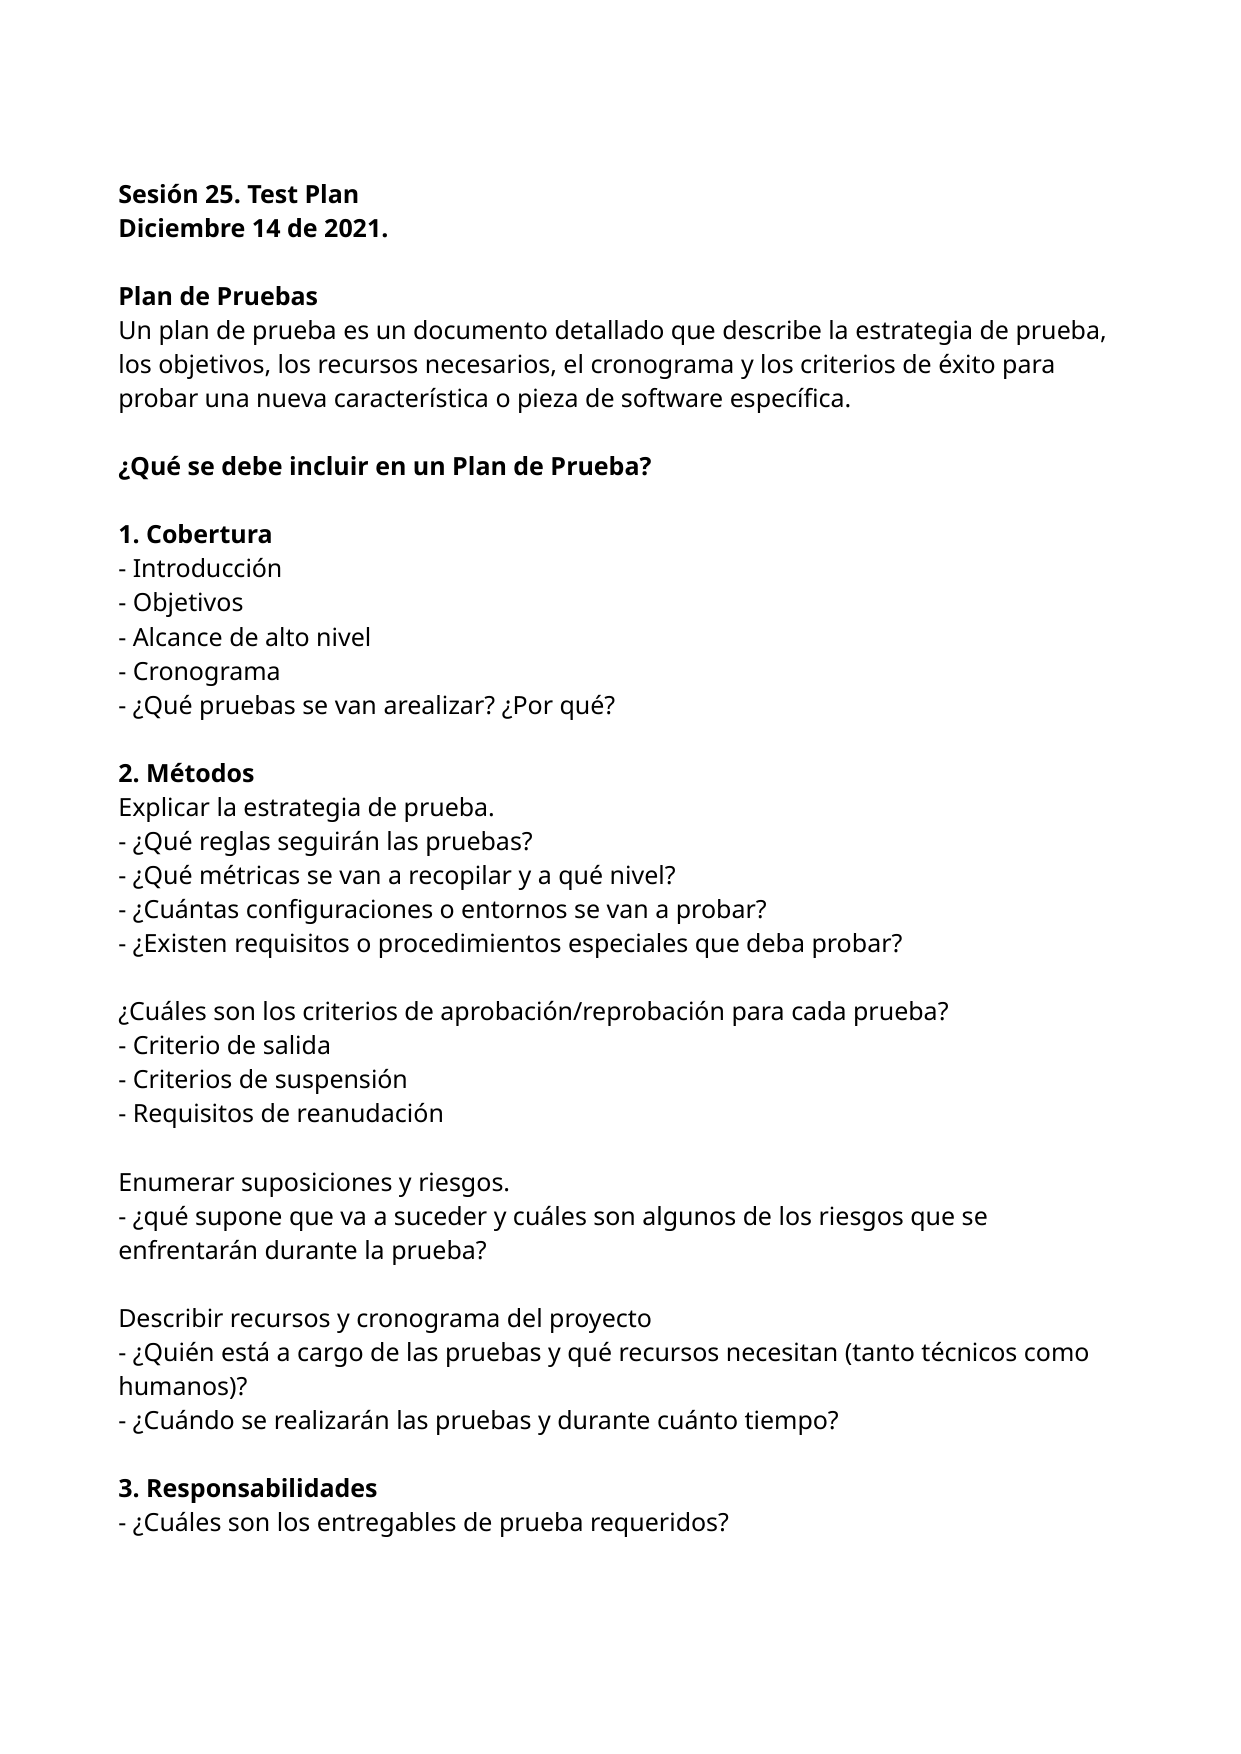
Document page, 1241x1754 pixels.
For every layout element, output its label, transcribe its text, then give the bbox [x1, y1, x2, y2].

text - Introducción [118, 551, 1122, 585]
text Describir recursos y cronograma del proyecto [118, 1300, 1122, 1334]
text - ¿Qué reglas seguirán las pruebas? [118, 823, 1122, 858]
text - Criterios de suspensión [118, 1062, 1122, 1096]
text Explicar la estrategia de prueba. [118, 789, 1122, 823]
text - ¿Cuáles son los entregables de prueba requeridos? [118, 1505, 1122, 1539]
text - Cronograma [118, 653, 1122, 687]
text - ¿Qué pruebas se van arealizar? ¿Por qué? [118, 687, 1122, 721]
text - ¿Qué métricas se van a recopilar y a qué nivel? [118, 858, 1122, 892]
text - ¿qué supone que va a suceder y cuáles son algunos de los riesgos que se enfrentarán durante la prueba? [118, 1198, 1122, 1266]
text - Objetivos [118, 585, 1122, 619]
text - Requisitos de reanudación [118, 1096, 1122, 1130]
text - ¿Quién está a cargo de las pruebas y qué recursos necesitan (tanto técnicos como humanos)? [118, 1334, 1122, 1403]
text - Criterio de salida [118, 1028, 1122, 1062]
text - ¿Cuántas configuraciones o entornos se van a probar? [118, 892, 1122, 926]
text - ¿Cuándo se realizarán las pruebas y durante cuánto tiempo? [118, 1403, 1122, 1437]
text 1. Cobertura [118, 517, 1122, 551]
text ¿Cuáles son los criterios de aprobación/reprobación para cada prueba? [118, 994, 1122, 1028]
text - Alcance de alto nivel [118, 619, 1122, 653]
text Plan de Pruebas [118, 278, 1122, 313]
text Enumerar suposiciones y riesgos. [118, 1164, 1122, 1198]
text ¿Qué se debe incluir en un Plan de Prueba? [118, 449, 1122, 483]
text Sesión 25. Test Plan [118, 176, 1122, 210]
text 2. Métodos [118, 755, 1122, 789]
text Un plan de prueba es un documento detallado que describe la estrategia de prueba, los objetivos, los recursos necesarios, el cronograma y los criterios de éxito para probar una nueva característica o pieza de software específica. [118, 313, 1122, 415]
text 3. Responsabilidades [118, 1471, 1122, 1505]
text - ¿Existen requisitos o procedimientos especiales que deba probar? [118, 926, 1122, 960]
text Diciembre 14 de 2021. [118, 210, 1122, 244]
